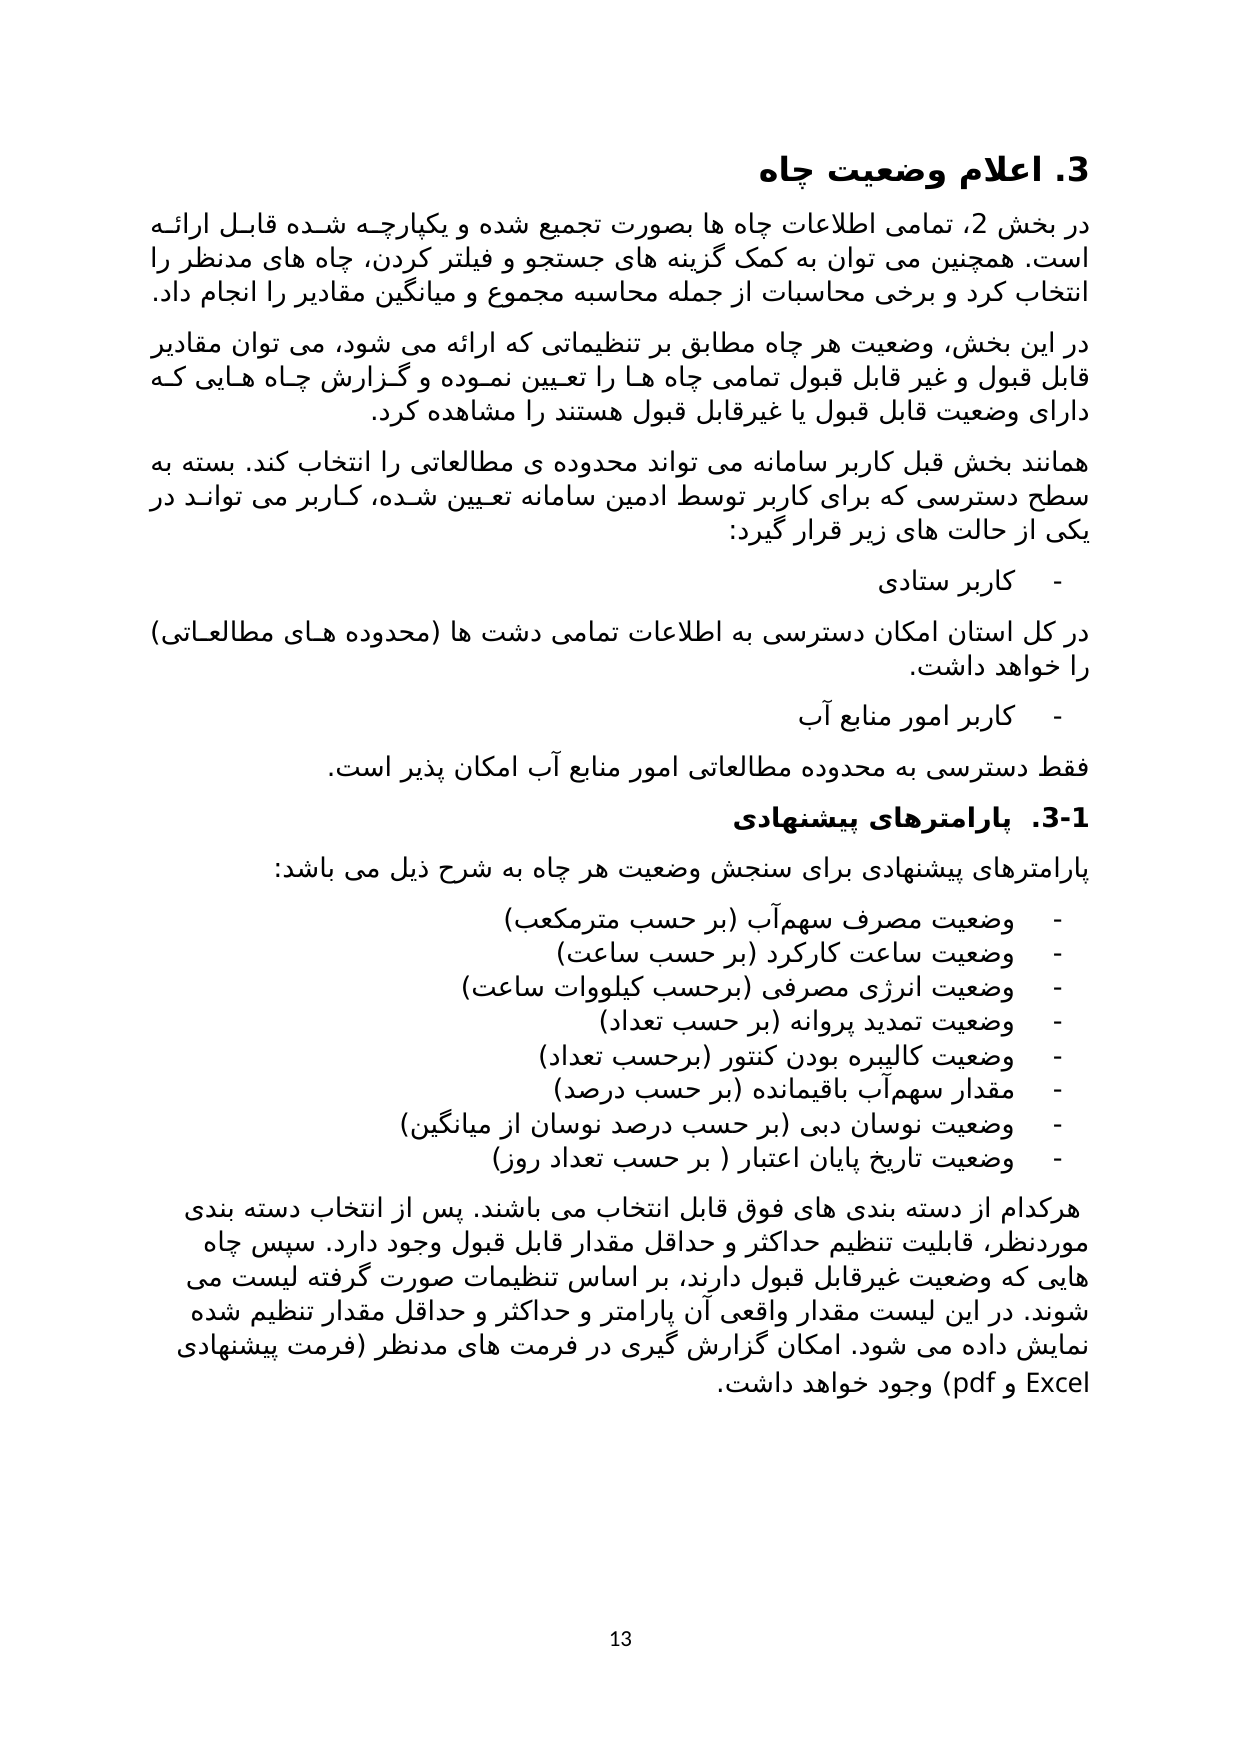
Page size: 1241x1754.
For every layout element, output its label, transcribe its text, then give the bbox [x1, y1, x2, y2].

list مقدار سهم‌آب باقیمانده (بر حسب درصد) [150, 1074, 1053, 1105]
text در کل استان امکان دسترسی به اطلاعات تمامی دشت ها (محدوده های مطالعاتی) را خواهد داشت. [150, 616, 1090, 681]
list وضعیت انرژی مصرفی (برحسب کیلووات ساعت) [150, 972, 1053, 1003]
text فقط دسترسی به محدوده مطالعاتی امور منابع آب امکان پذیر است. [150, 751, 1090, 783]
text در این بخش، وضعیت هر چاه مطابق بر تنظیماتی که ارائه می شود، می توان مقادیر قابل قبول و غیر قابل قبول تمامی چاه ها را تعیین نموده و گزارش چاه هایی که دارای وضعیت قابل قبول یا غیرقابل قبول هستند را مشاهده کرد. [150, 327, 1090, 427]
text هرکدام از دسته بندی های فوق قابل انتخاب می باشند. پس از انتخاب دسته بندی موردنظر، قابلیت تنظیم حداکثر و حداقل مقدار قابل قبول وجود دارد. سپس چاه هایی که وضعیت غیرقابل قبول دارند، بر اساس تنظیمات صورت گرفته لیست می شوند. در این لیست مقدار واقعی آن پارامتر و حداکثر و حداقل مقدار تنظیم شده نمایش داده می شود. امکان گزارش گیری در فرمت های مدنظر (فرمت پیشنهادی Excel و pdf) وجود خواهد داشت. [150, 1193, 1090, 1400]
list وضعیت ساعت کارکرد (بر حسب ساعت) [150, 938, 1053, 969]
list وضعیت مصرف سهم‌آب (بر حسب مترمکعب) [150, 903, 1053, 935]
text همانند بخش قبل کاربر سامانه می تواند محدوده ی مطالعاتی را انتخاب کند. بسته به سطح دسترسی که برای کاربر توسط ادمین سامانه تعیین شده، کاربر می تواند در یکی از حالت های زیر قرار گیرد: [150, 446, 1090, 546]
list وضعیت تمدید پروانه (بر حسب تعداد) [150, 1006, 1053, 1037]
text 3-1. پارامترهای پیشنهادی [150, 802, 1090, 834]
text 3. اعلام وضعیت چاه [150, 150, 1090, 189]
text در بخش 2، تمامی اطلاعات چاه ها بصورت تجمیع شده و یکپارچه شده قابل ارائه است. همچنین می توان به کمک گزینه های جستجو و فیلتر کردن، چاه های مدنظر را انتخاب کرد و برخی محاسبات از جمله محاسبه مجموع و میانگین مقادیر را انجام داد. [150, 208, 1090, 308]
list وضعیت تاریخ پایان اعتبار ( بر حسب تعداد روز) [150, 1142, 1053, 1173]
list کاربر ستادی [150, 565, 1053, 597]
text پارامترهای پیشنهادی برای سنجش وضعیت هر چاه به شرح ذیل می باشد: [150, 853, 1090, 884]
list وضعیت کالیبره بودن کنتور (برحسب تعداد) [150, 1040, 1053, 1071]
list کاربر امور منابع آب [150, 701, 1053, 732]
list وضعیت نوسان دبی (بر حسب درصد نوسان از میانگین) [150, 1108, 1053, 1139]
